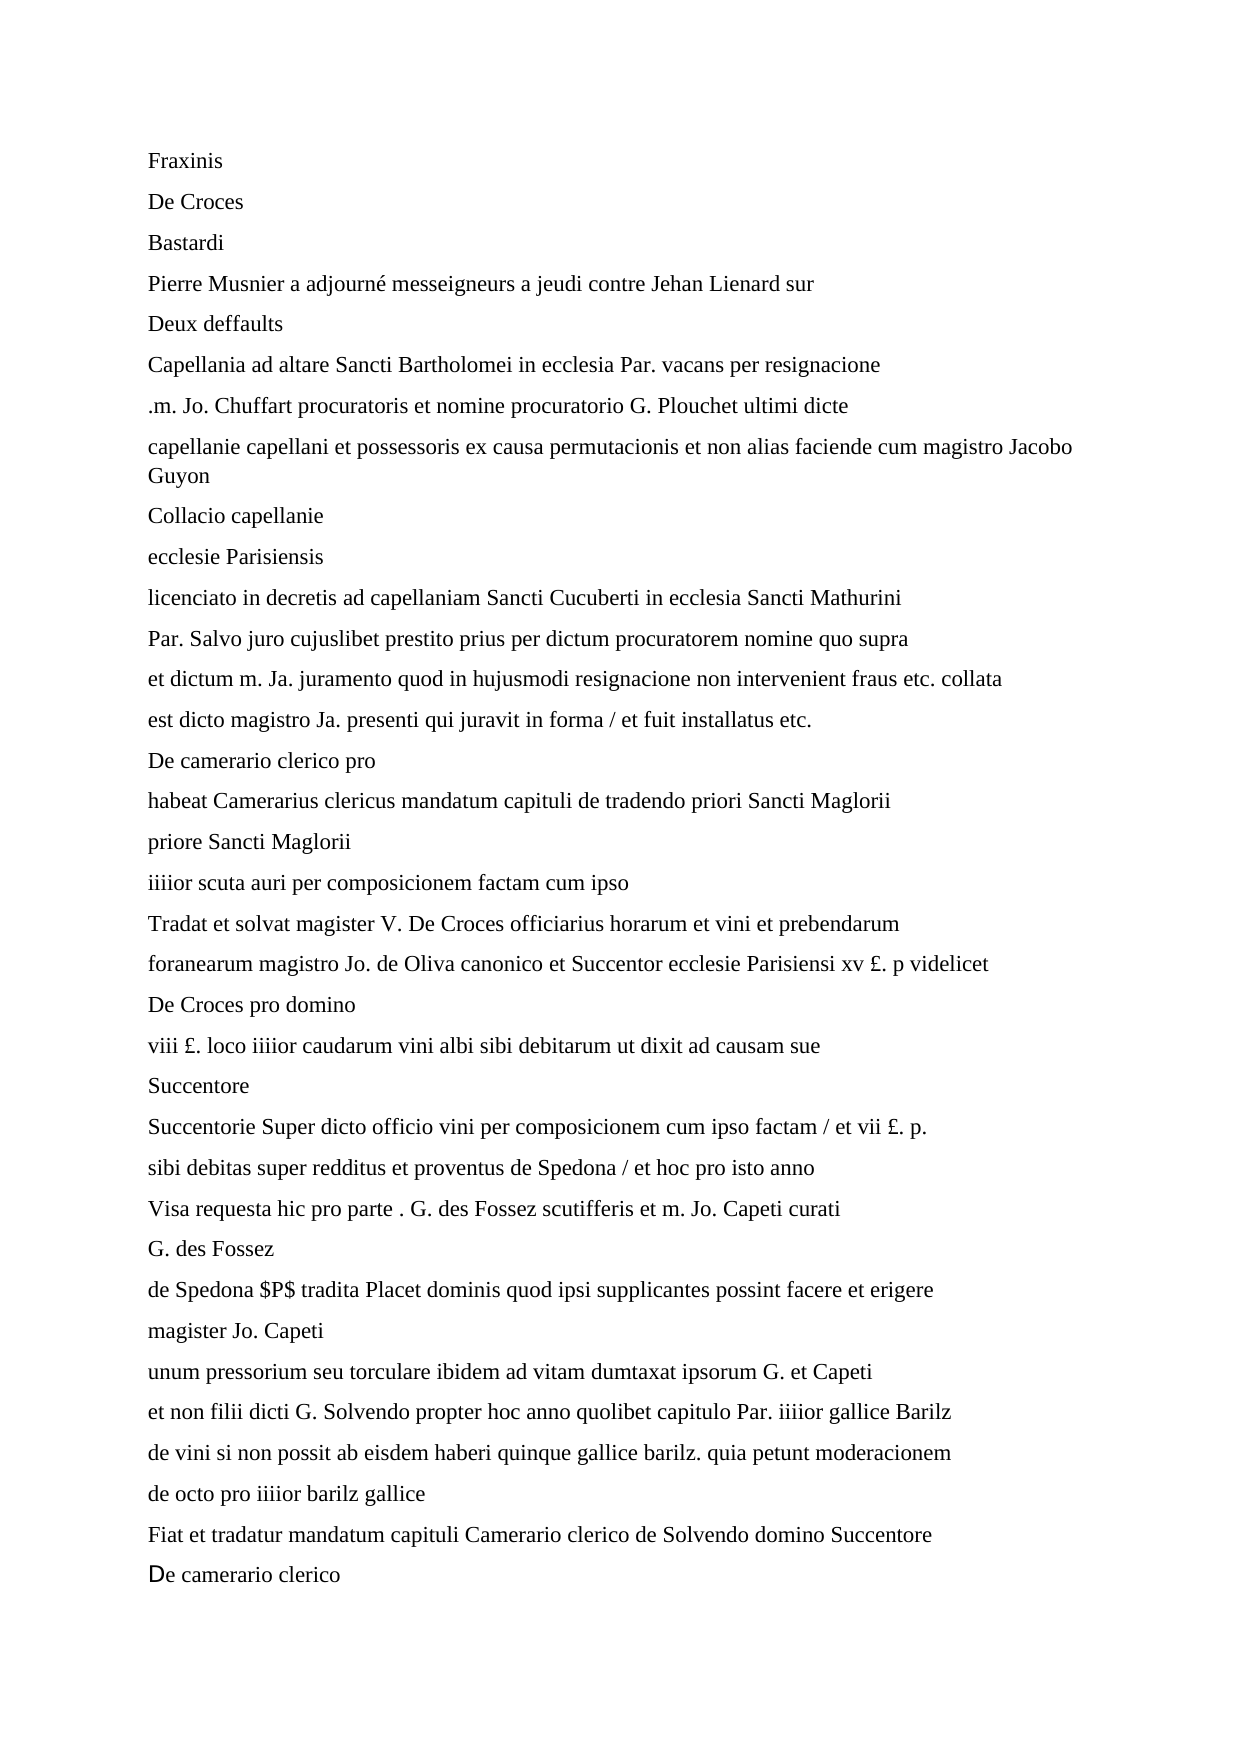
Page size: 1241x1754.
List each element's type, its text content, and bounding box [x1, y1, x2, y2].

text Fiat et tradatur mandatum capituli Camerario clerico de Solvendo domino Succentore [148, 1521, 1093, 1547]
text capellanie capellani et possessoris ex causa permutacionis et non alias faciende cum magistro Jacobo Guyon [148, 433, 1093, 488]
text iiiior scuta auri per composicionem factam cum ipso [148, 869, 1093, 895]
text de vini si non possit ab eisdem haberi quinque gallice barilz. quia petunt moderacionem [148, 1439, 1093, 1466]
text habeat Camerarius clericus mandatum capituli de tradendo priori Sancti Maglorii [148, 787, 1093, 814]
text De Croces pro domino [148, 991, 1093, 1017]
text G. des Fossez [148, 1236, 1093, 1262]
text et dictum m. Ja. juramento quod in hujusmodi resignacione non intervenient fraus etc. collata [148, 665, 1093, 692]
text ᗞe camerario clerico [148, 1561, 1093, 1588]
text sibi debitas super redditus et proventus de Spedona / et hoc pro isto anno [148, 1154, 1093, 1180]
text magister Jo. Capeti [148, 1317, 1093, 1343]
text Capellania ad altare Sancti Bartholomei in ecclesia Par. vacans per resignacione [148, 351, 1093, 378]
text .m. Jo. Chuffart procuratoris et nomine procuratorio G. Plouchet ultimi dicte [148, 392, 1093, 418]
text Fraxinis [148, 148, 1093, 174]
text Deux deffaults [148, 311, 1093, 337]
text Par. Salvo juro cujuslibet prestito prius per dictum procuratorem nomine quo supra [148, 624, 1093, 651]
text Collacio capellanie [148, 502, 1093, 529]
text Tradat et solvat magister V. De Croces officiarius horarum et vini et prebendarum [148, 910, 1093, 936]
text est dicto magistro Ja. presenti qui juravit in forma / et fuit installatus etc. [148, 706, 1093, 732]
text viii £. loco iiiior caudarum vini albi sibi debitarum ut dixit ad causam sue [148, 1032, 1093, 1058]
text Visa requesta hic pro parte . G. des Fossez scutifferis et m. Jo. Capeti curati [148, 1195, 1093, 1221]
text licenciato in decretis ad capellaniam Sancti Cucuberti in ecclesia Sancti Mathurini [148, 584, 1093, 610]
text Succentore [148, 1073, 1093, 1099]
text priore Sancti Maglorii [148, 828, 1093, 854]
text ecclesie Parisiensis [148, 543, 1093, 569]
text Pierre Musnier a adjourné messeigneurs a jeudi contre Jehan Lienard sur [148, 270, 1093, 296]
text foranearum magistro Jo. de Oliva canonico et Succentor ecclesie Parisiensi xv £. p videlicet [148, 950, 1093, 977]
text Succentorie Super dicto officio vini per composicionem cum ipso factam / et vii £. p. [148, 1113, 1093, 1140]
text et non filii dicti G. Solvendo propter hoc anno quolibet capitulo Par. iiiior gallice Barilz [148, 1398, 1093, 1425]
text Bastardi [148, 229, 1093, 255]
text unum pressorium seu torculare ibidem ad vitam dumtaxat ipsorum G. et Capeti [148, 1358, 1093, 1384]
text De Croces [148, 188, 1093, 215]
text de Spedona $P$ tradita Placet dominis quod ipsi supplicantes possint facere et erigere [148, 1276, 1093, 1303]
text De camerario clerico pro [148, 747, 1093, 773]
text de octo pro iiiior barilz gallice [148, 1480, 1093, 1506]
